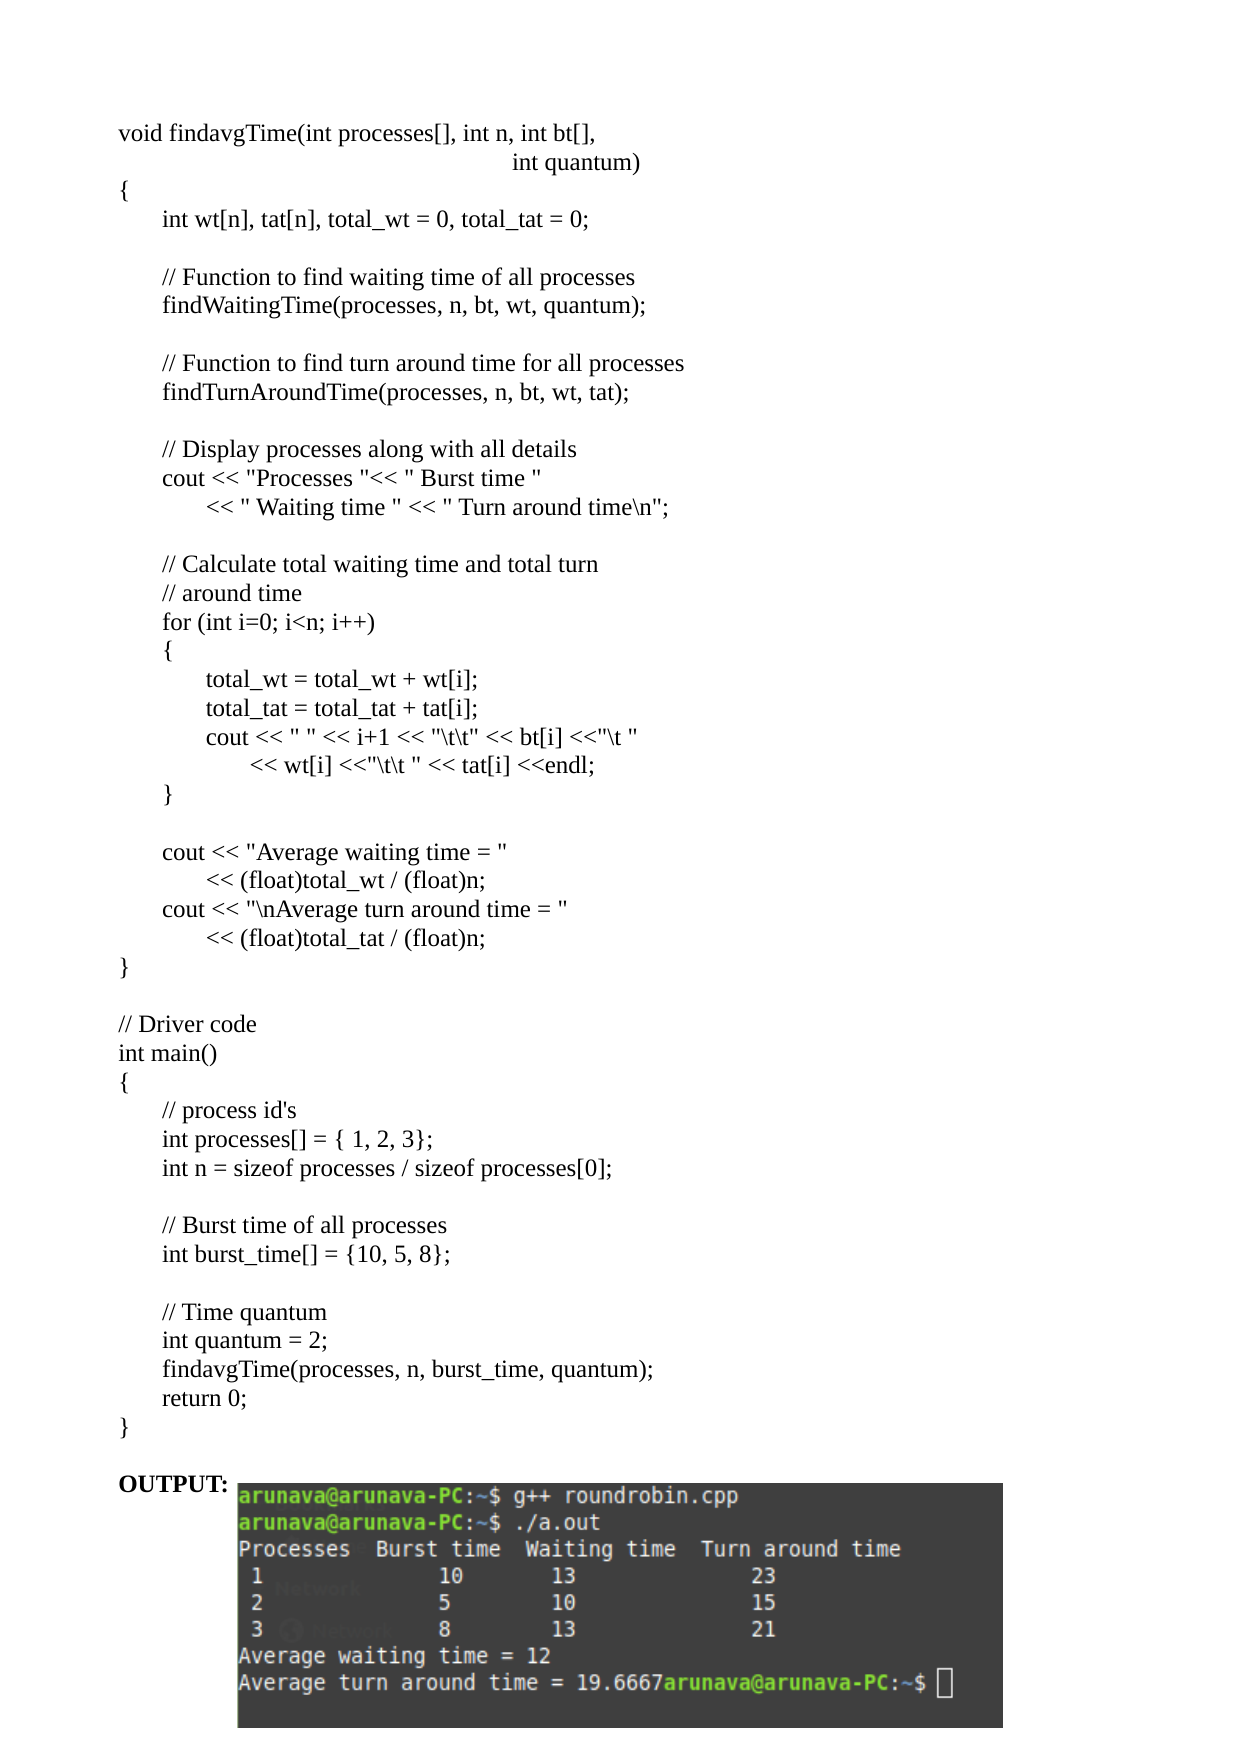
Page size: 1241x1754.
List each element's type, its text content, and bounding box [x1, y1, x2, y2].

text findTurnAroundTime(processes, n, bt, wt, tat); [118, 377, 1122, 406]
text cout << "\nAverage turn around time = " [118, 894, 1122, 923]
text << (float)total_tat / (float)n; [118, 923, 1122, 952]
text int main() [118, 1038, 1122, 1067]
text findWaitingTime(processes, n, bt, wt, quantum); [118, 291, 1122, 319]
text << wt[i] <<"\t\t " << tat[i] <<endl; [118, 751, 1122, 779]
text // Calculate total waiting time and total turn [118, 549, 1122, 578]
text // Driver code [118, 1009, 1122, 1038]
text total_tat = total_tat + tat[i]; [118, 693, 1122, 722]
text OUTPUT: [118, 1469, 1122, 1498]
text << (float)total_wt / (float)n; [118, 866, 1122, 894]
text int n = sizeof processes / sizeof processes[0]; [118, 1153, 1122, 1182]
text return 0; [118, 1383, 1122, 1412]
text // Display processes along with all details [118, 434, 1122, 463]
text int quantum) [118, 147, 1122, 176]
text int processes[] = { 1, 2, 3}; [118, 1124, 1122, 1153]
text // around time [118, 578, 1122, 607]
text << " Waiting time " << " Turn around time\n"; [118, 492, 1122, 521]
text cout << "Average waiting time = " [118, 837, 1122, 866]
text total_wt = total_wt + wt[i]; [118, 664, 1122, 693]
text { [118, 176, 1122, 204]
text findavgTime(processes, n, burst_time, quantum); [118, 1354, 1122, 1383]
text } [118, 1412, 1122, 1441]
text int quantum = 2; [118, 1326, 1122, 1354]
text int burst_time[] = {10, 5, 8}; [118, 1239, 1122, 1268]
text } [118, 779, 1122, 808]
text cout << "Processes "<< " Burst time " [118, 463, 1122, 492]
text void findavgTime(int processes[], int n, int bt[], [118, 118, 1122, 147]
text // process id's [118, 1096, 1122, 1124]
picture [237, 1483, 1003, 1728]
text cout << " " << i+1 << "\t\t" << bt[i] <<"\t " [118, 722, 1122, 751]
text // Function to find turn around time for all processes [118, 348, 1122, 377]
text // Burst time of all processes [118, 1211, 1122, 1239]
text // Time quantum [118, 1297, 1122, 1326]
text // Function to find waiting time of all processes [118, 262, 1122, 291]
text for (int i=0; i<n; i++) [118, 607, 1122, 636]
text { [118, 1067, 1122, 1096]
text } [118, 952, 1122, 981]
text { [118, 636, 1122, 664]
text int wt[n], tat[n], total_wt = 0, total_tat = 0; [118, 204, 1122, 233]
